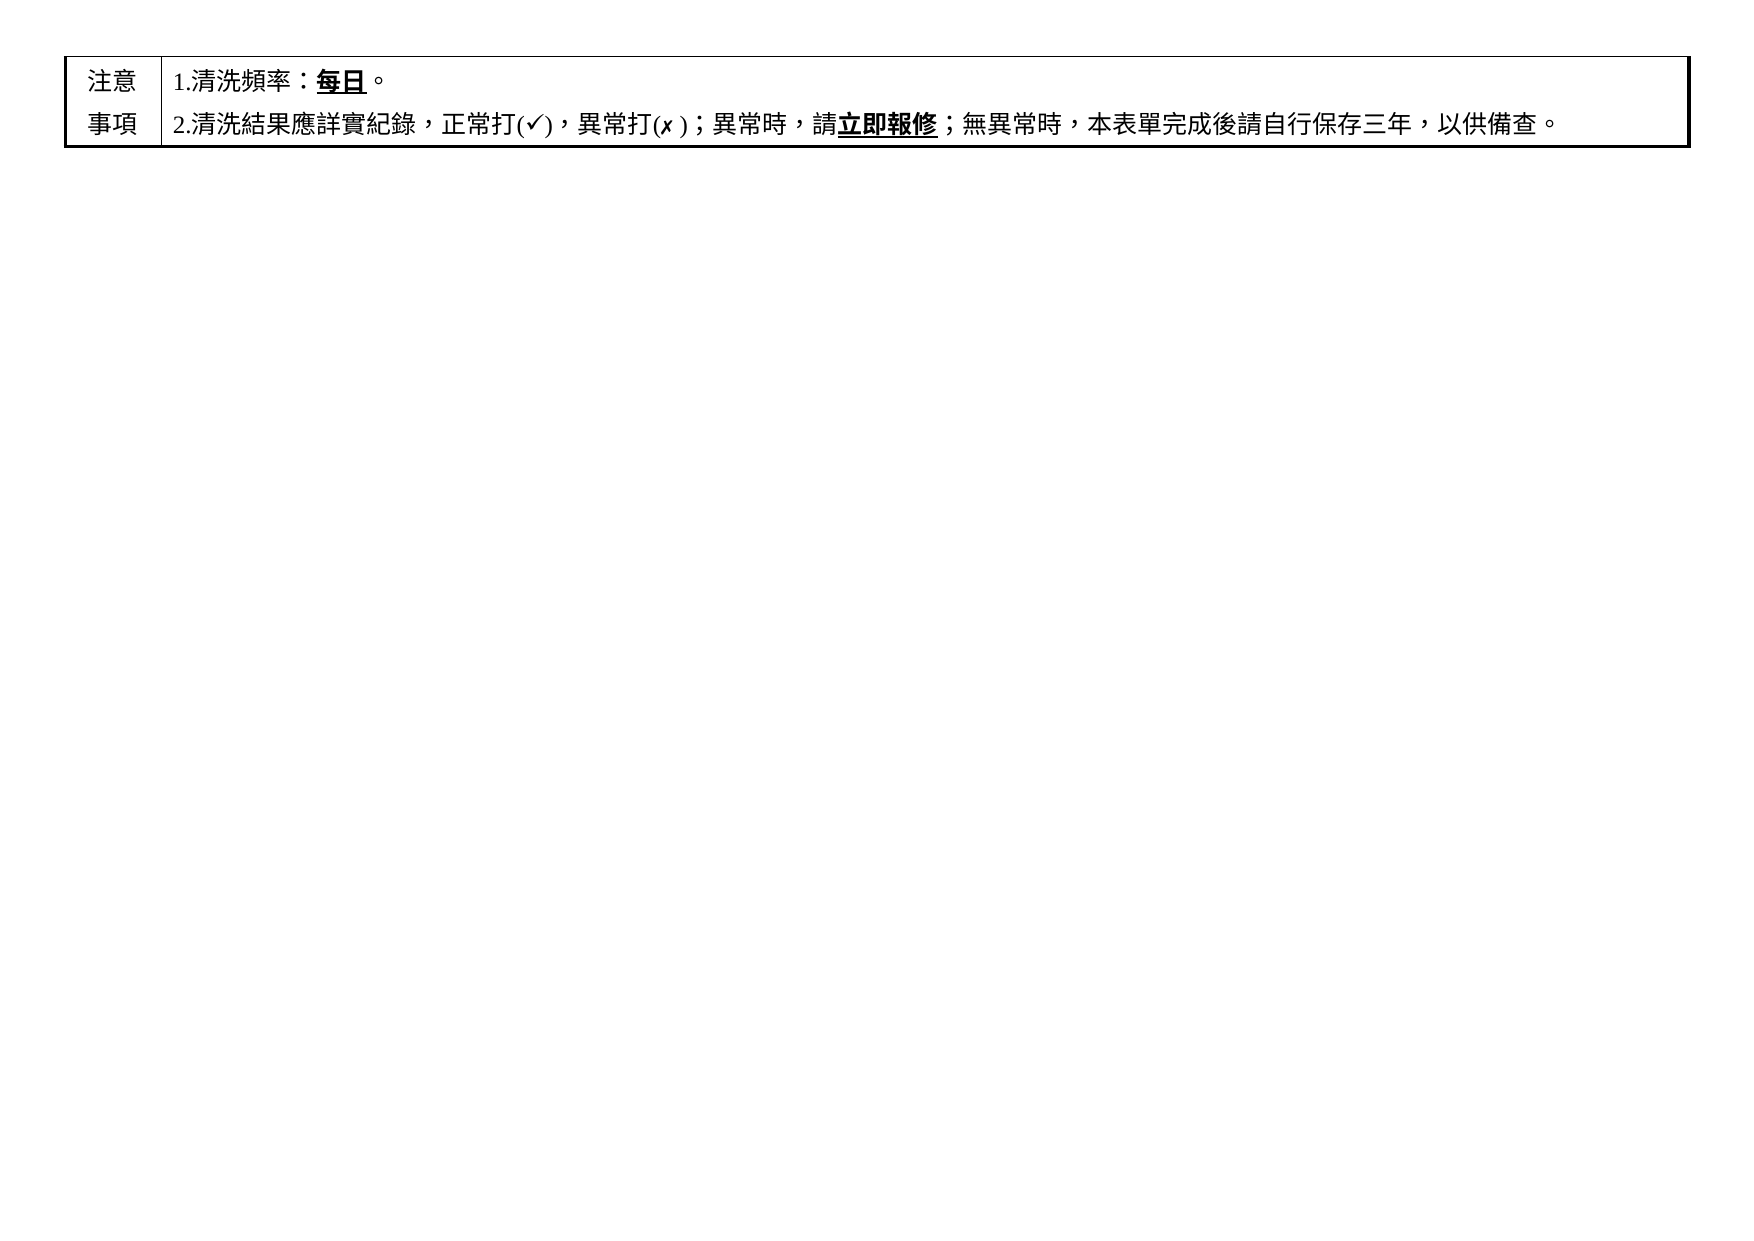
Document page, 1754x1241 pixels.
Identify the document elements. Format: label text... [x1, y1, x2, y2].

table_cell 注意 事項 [67, 57, 161, 145]
table_cell 1.清洗頻率：每日。 2.清洗結果應詳實紀錄，正常打()，異常打( )；異常時，請立即報修；無異常時，本表單完成後請自行保存三年，以供備查。 [162, 57, 1687, 145]
